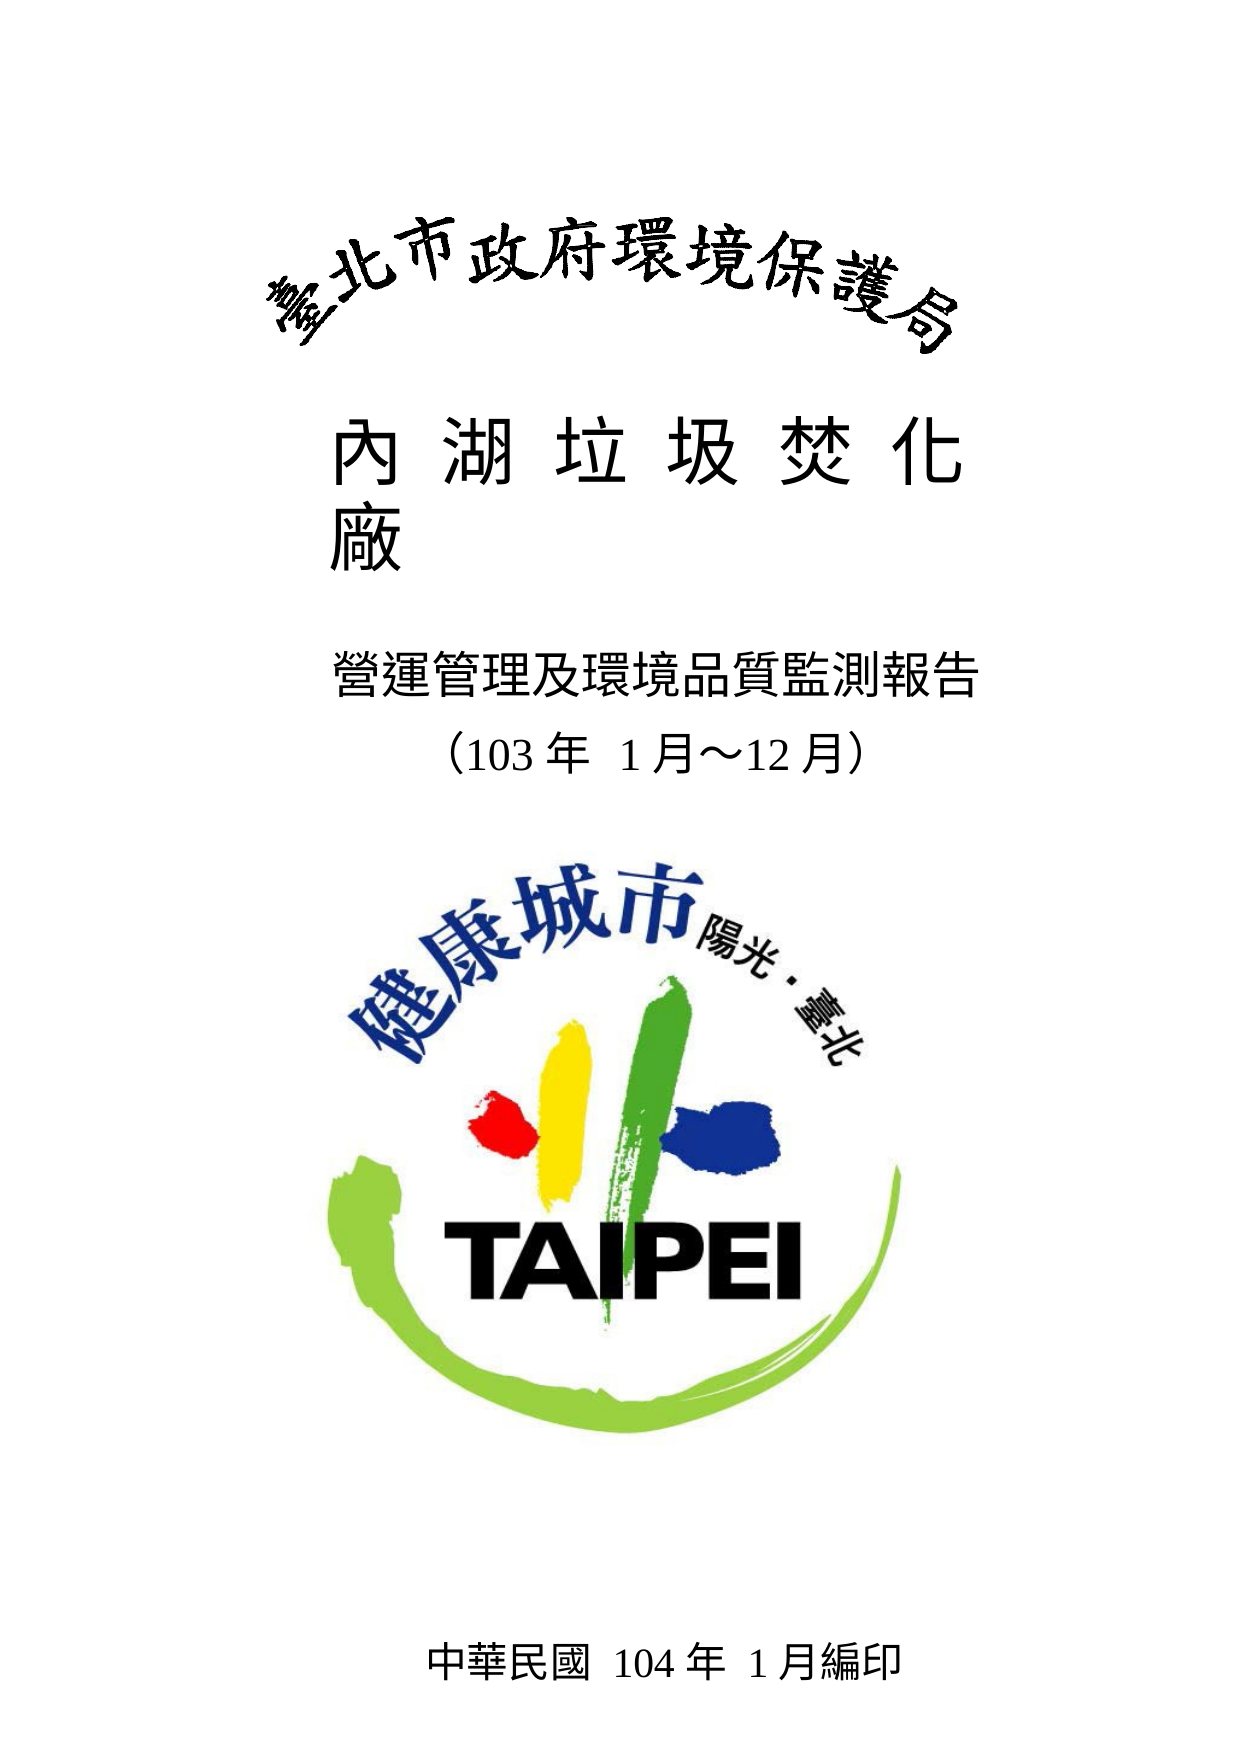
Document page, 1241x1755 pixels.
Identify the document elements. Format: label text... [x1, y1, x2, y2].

text （103 年 1 月～12 月） [329, 721, 983, 783]
text 營運管理及環境品質監測報告 [329, 635, 983, 708]
text 中華民國 104 年 1 月編印 [329, 1629, 1000, 1689]
text 內 湖 垃 圾 焚 化 廠 [328, 411, 1066, 582]
